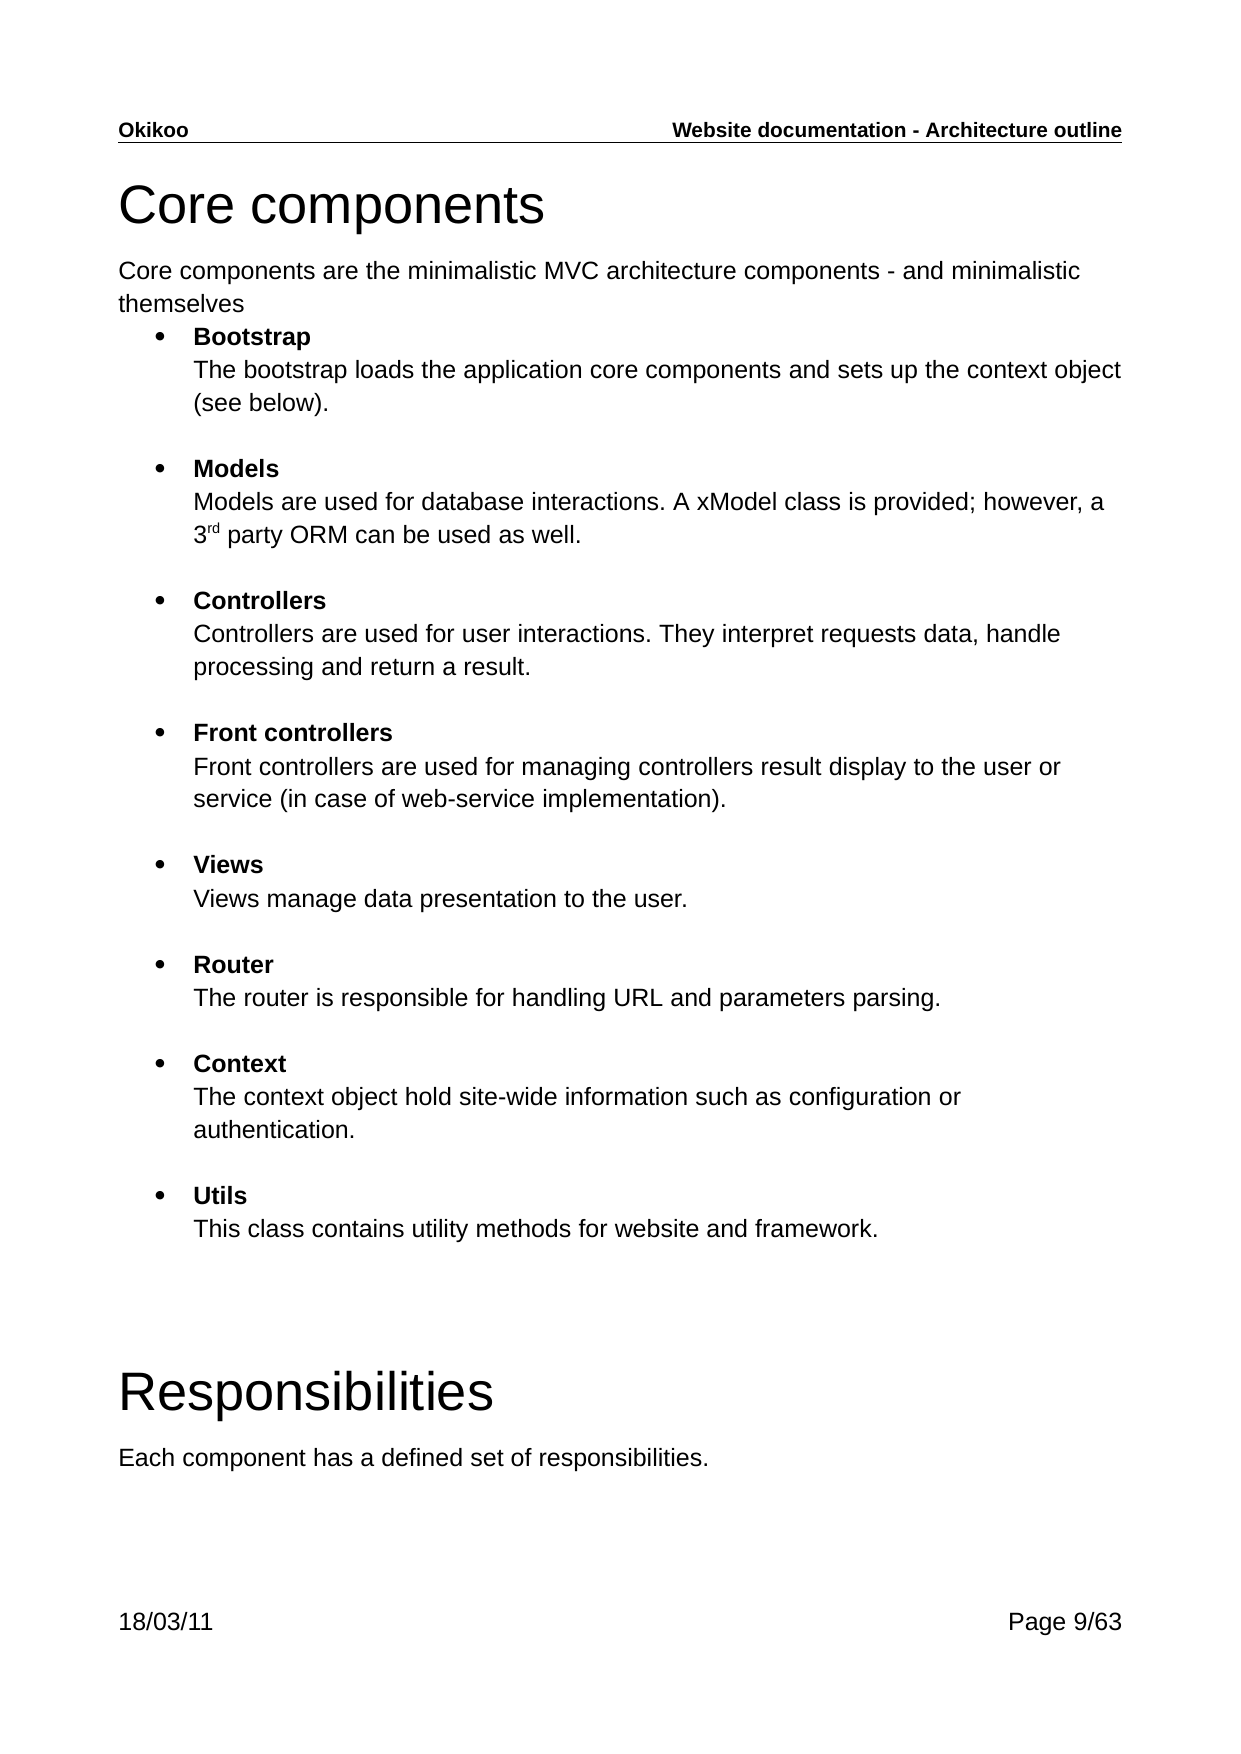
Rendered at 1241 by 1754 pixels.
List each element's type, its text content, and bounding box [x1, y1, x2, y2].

list Views Views manage data presentation to the user. [156, 851, 1122, 945]
list Front controllers Front controllers are used for managing controllers result display to the user or service (in case of web-service implementation). [156, 718, 1122, 846]
list Bootstrap The bootstrap loads the application core components and sets up the context object (see below). [156, 322, 1122, 450]
text Core components are the minimalistic MVC architecture components - and minimalistic themselves [118, 256, 1122, 317]
list Router The router is responsible for handling URL and parameters parsing. [156, 950, 1122, 1044]
list Utils This class contains utility methods for website and framework. [156, 1181, 1122, 1243]
subtitle Responsibilities [118, 1360, 1122, 1422]
list Models Models are used for database interactions. A xModel class is provided; however, a 3rd party ORM can be used as well. [156, 454, 1122, 582]
list Context The context object hold site-wide information such as configuration or authentication. [156, 1049, 1122, 1177]
text Each component has a defined set of responsibilities. [118, 1443, 1122, 1472]
subtitle Core components [118, 172, 1122, 234]
list Controllers Controllers are used for user interactions. They interpret requests data, handle processing and return a result. [156, 586, 1122, 714]
